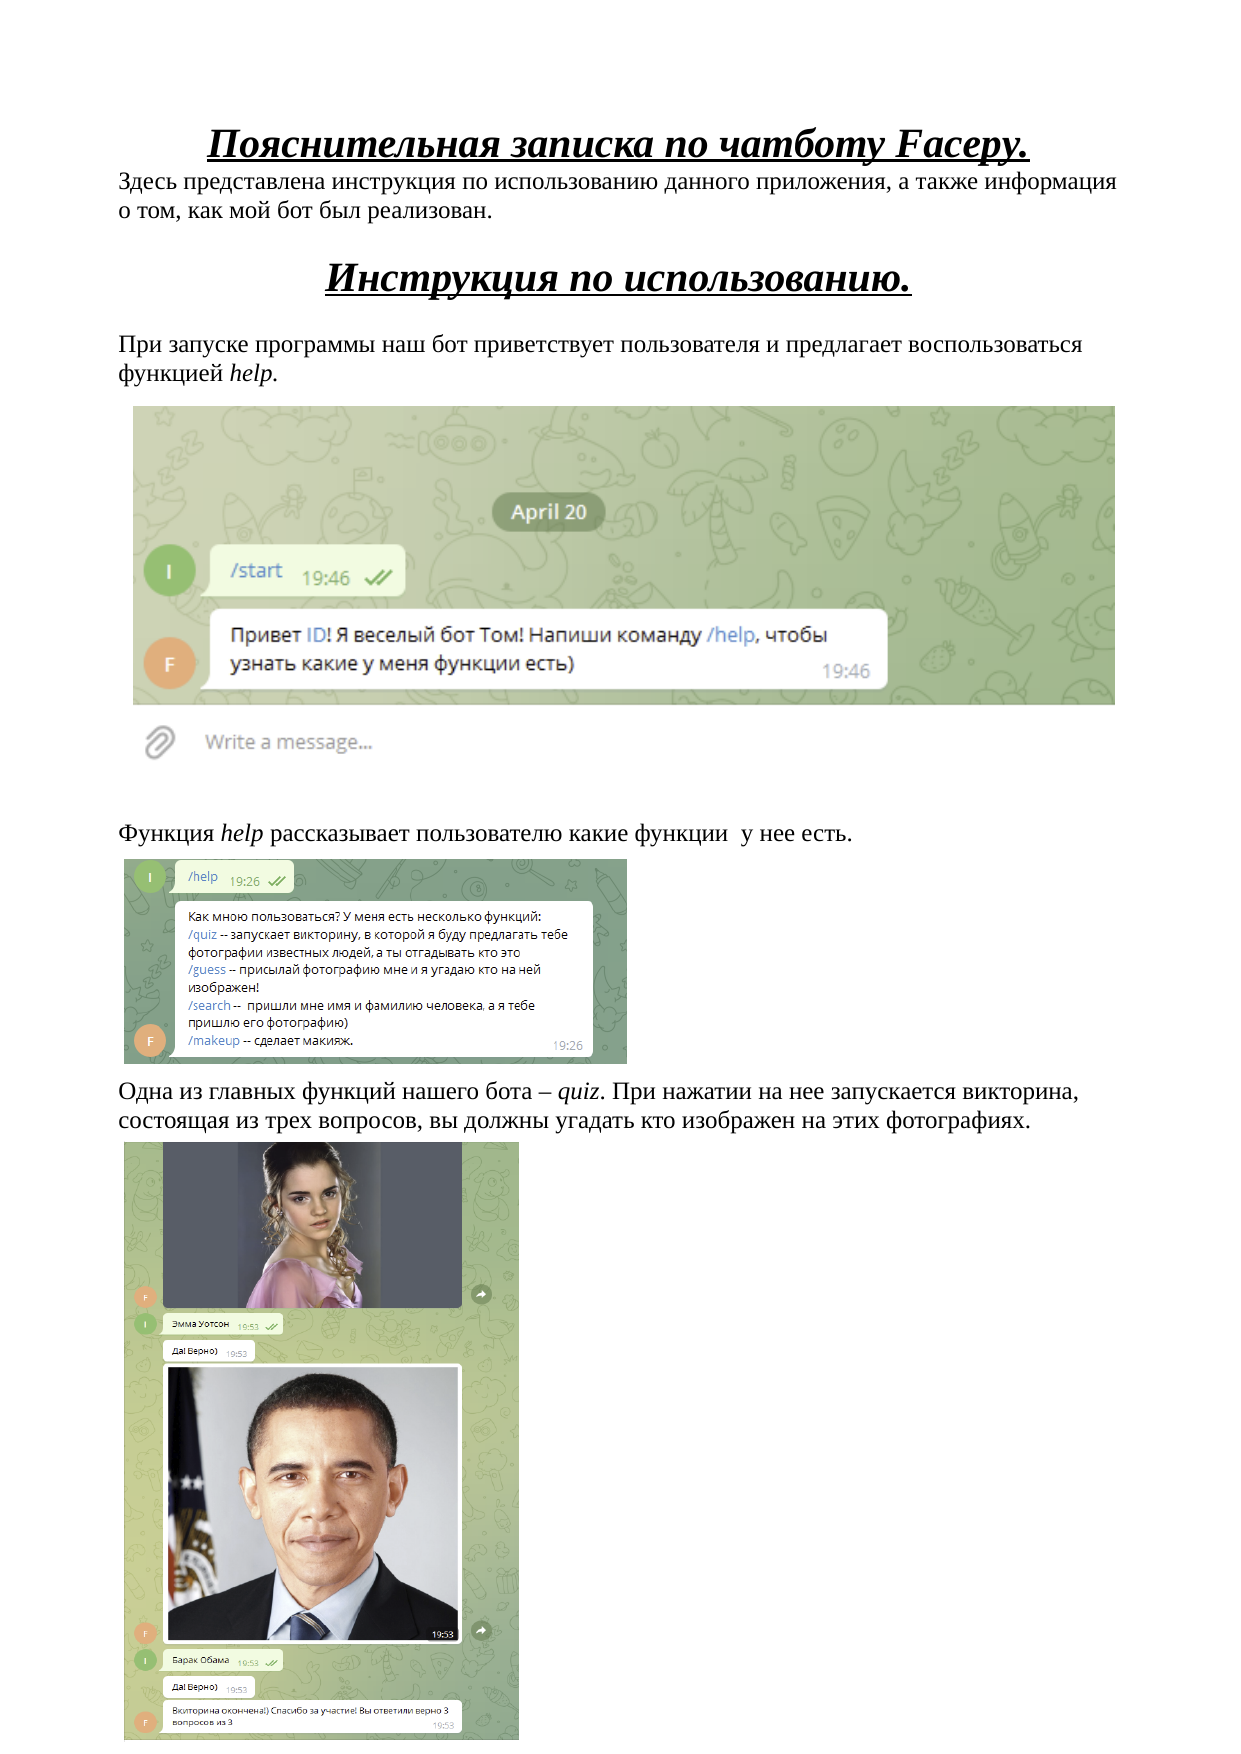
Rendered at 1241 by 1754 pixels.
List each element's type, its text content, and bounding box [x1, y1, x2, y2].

text Функция help рассказывает пользователю какие функции у нее есть. [118, 818, 1122, 846]
text Здесь представлена инструкция по использованию данного приложения, а также информация о том, как мой бот был реализован. [118, 166, 1122, 223]
text Пояснительная записка по чатботу Facepy. [118, 118, 1122, 166]
picture [124, 1141, 519, 1742]
picture [133, 406, 1115, 776]
picture [124, 859, 627, 1064]
text При запуске программы наш бот приветствует пользователя и предлагает воспользоваться функцией help. [118, 329, 1122, 386]
text Одна из главных функций нашего бота – quiz. При нажатии на нее запускается викторина, состоящая из трех вопросов, вы должны угадать кто изображен на этих фотографиях. [118, 1076, 1122, 1134]
text Инструкция по использованию. [118, 252, 1122, 300]
